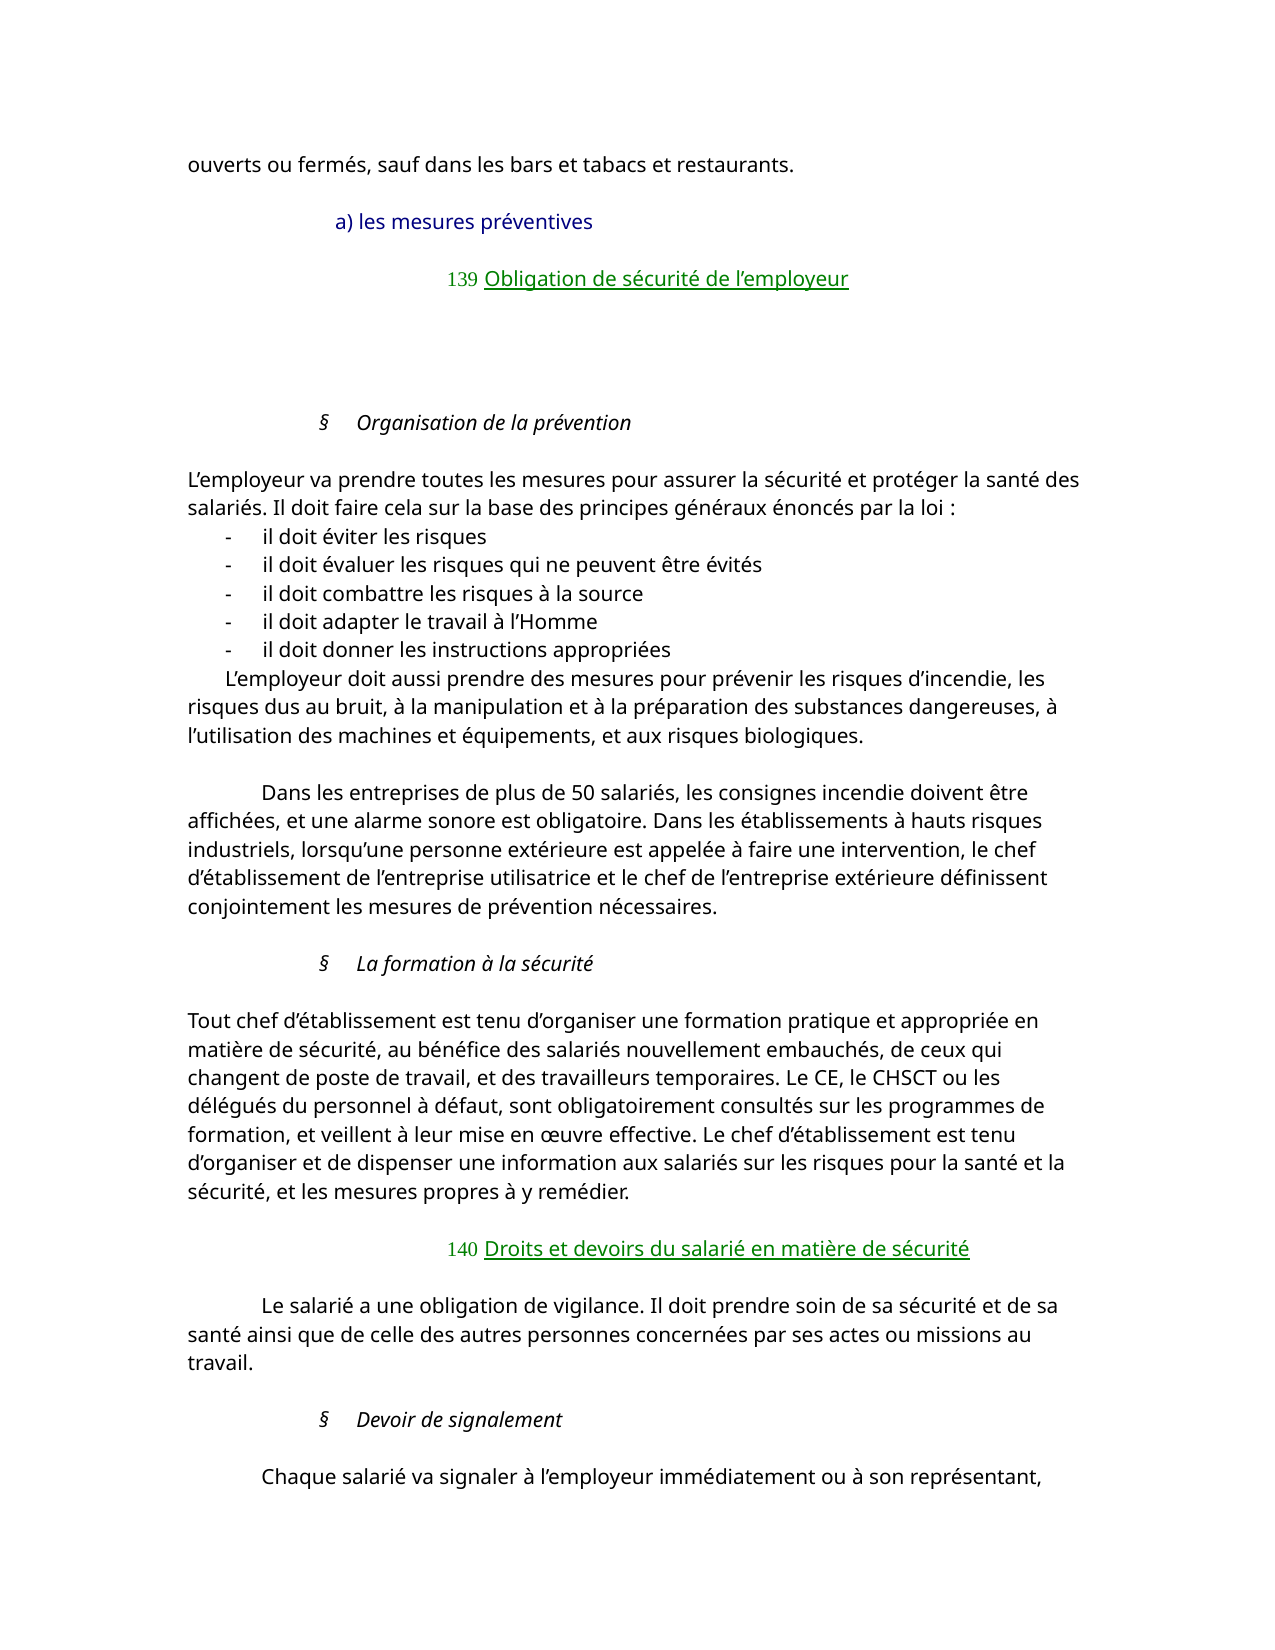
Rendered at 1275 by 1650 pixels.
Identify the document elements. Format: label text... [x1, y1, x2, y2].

list Droits et devoirs du salarié en matière de sécurité [447, 1234, 1087, 1262]
text Chaque salarié va signaler à l’employeur immédiatement ou à son représentant, [187, 1462, 1087, 1491]
text a) les mesures préventives [187, 207, 1087, 236]
list Obligation de sécurité de l’employeur [447, 264, 1087, 293]
text § Devoir de signalement [319, 1405, 1087, 1434]
text Le salarié a une obligation de vigilance. Il doit prendre soin de sa sécurité et de sa santé ainsi que de celle des autres personnes concernées par ses actes ou missions au travail. [187, 1291, 1087, 1377]
text § Organisation de la prévention [319, 408, 1087, 436]
text - il doit adapter le travail à l’Homme [225, 607, 1087, 636]
text L’employeur doit aussi prendre des mesures pour prévenir les risques d’incendie, les risques dus au bruit, à la manipulation et à la préparation des substances dangereuses, à l’utilisation des machines et équipements, et aux risques biologiques. [187, 664, 1087, 749]
text - il doit éviter les risques [225, 522, 1087, 550]
text - il doit combattre les risques à la source [225, 579, 1087, 607]
text L’employeur va prendre toutes les mesures pour assurer la sécurité et protéger la santé des salariés. Il doit faire cela sur la base des principes généraux énoncés par la loi : [187, 465, 1087, 522]
text Dans les entreprises de plus de 50 salariés, les consignes incendie doivent être affichées, et une alarme sonore est obligatoire. Dans les établissements à hauts risques industriels, lorsqu’une personne extérieure est appelée à faire une intervention, le chef d’établissement de l’entreprise utilisatrice et le chef de l’entreprise extérieure définissent conjointement les mesures de prévention nécessaires. [187, 778, 1087, 920]
text - il doit donner les instructions appropriées [225, 636, 1087, 664]
text Tout chef d’établissement est tenu d’organiser une formation pratique et appropriée en matière de sécurité, au bénéfice des salariés nouvellement embauchés, de ceux qui changent de poste de travail, et des travailleurs temporaires. Le CE, le CHSCT ou les délégués du personnel à défaut, sont obligatoirement consultés sur les programmes de formation, et veillent à leur mise en œuvre effective. Le chef d’établissement est tenu d’organiser et de dispenser une information aux salariés sur les risques pour la santé et la sécurité, et les mesures propres à y remédier. [187, 1006, 1087, 1205]
text ouverts ou fermés, sauf dans les bars et tabacs et restaurants. [187, 150, 1087, 178]
text - il doit évaluer les risques qui ne peuvent être évités [225, 550, 1087, 579]
text § La formation à la sécurité [319, 949, 1087, 977]
